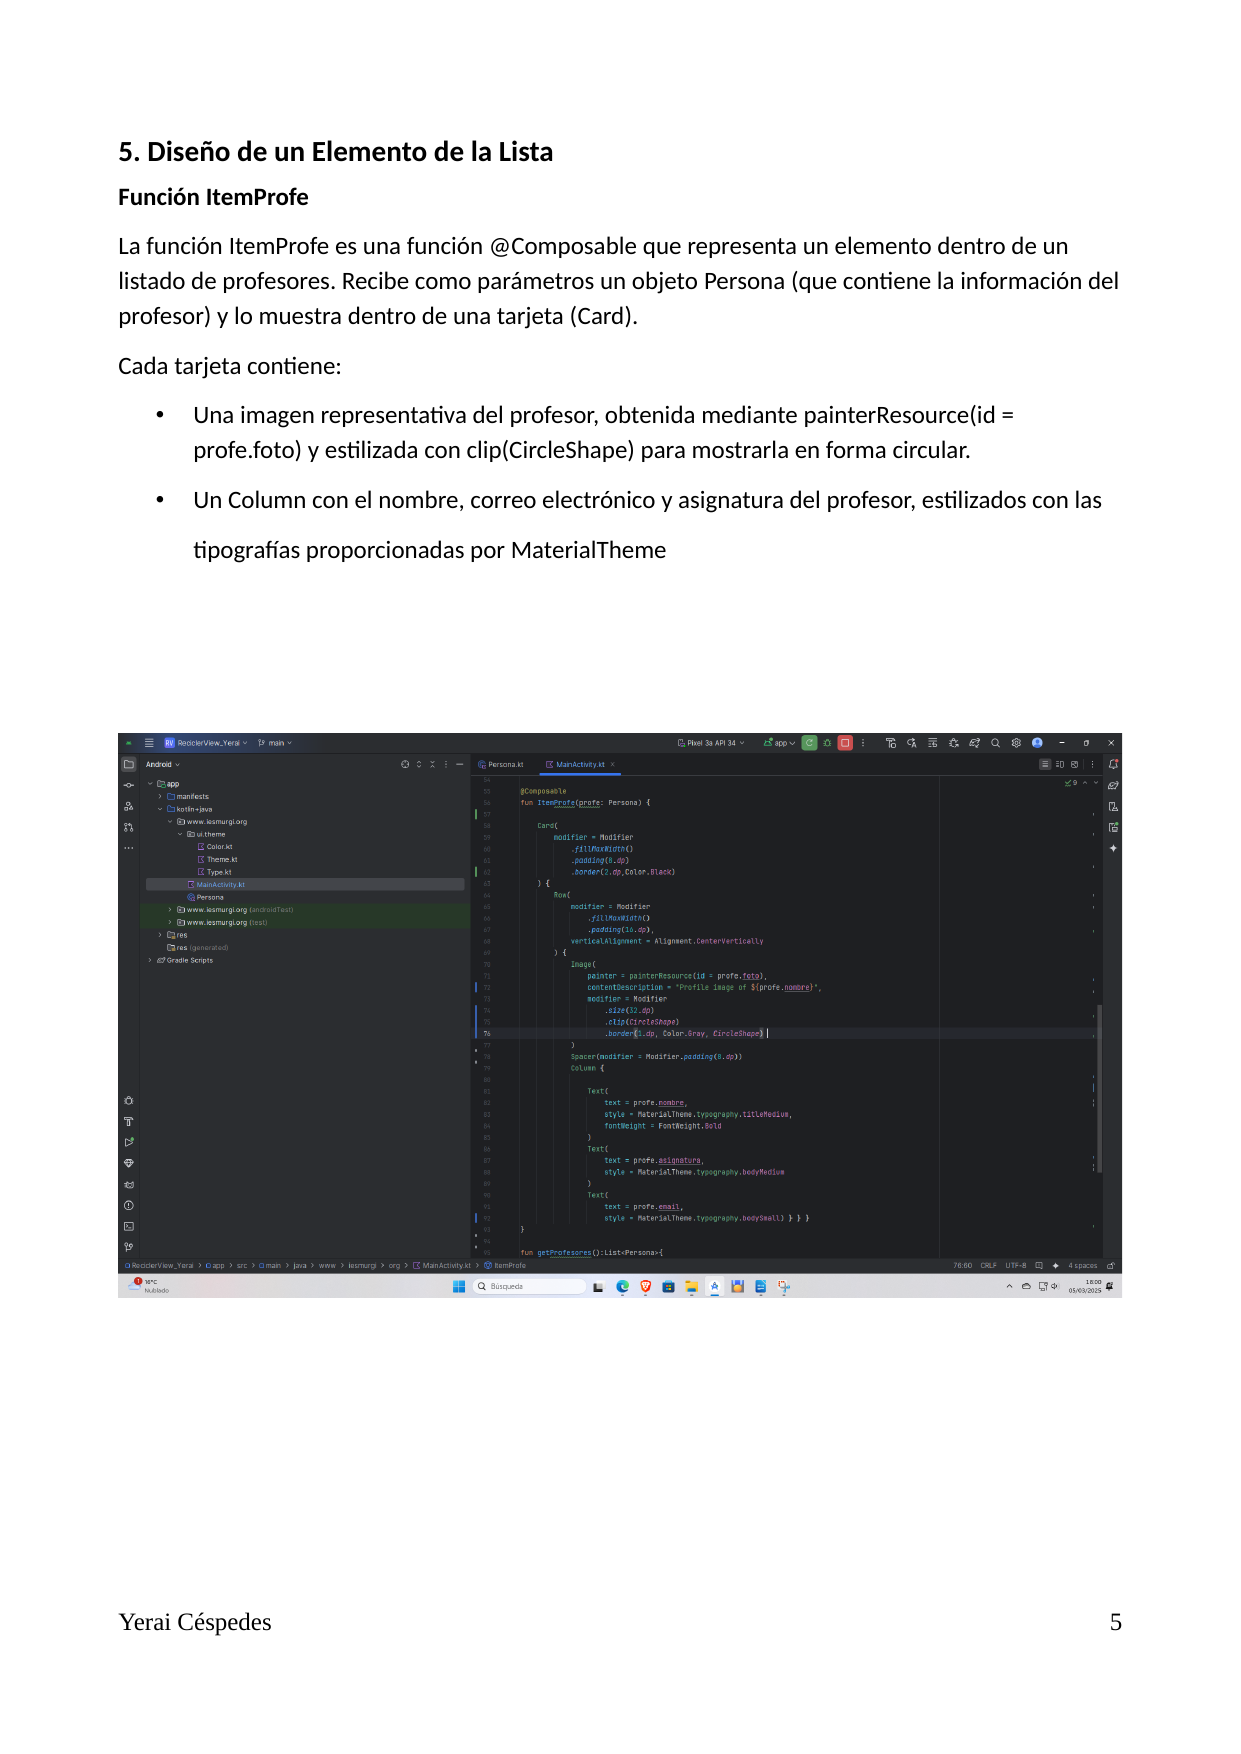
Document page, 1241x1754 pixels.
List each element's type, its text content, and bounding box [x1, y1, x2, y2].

picture [118, 733, 1123, 1298]
list tipografías proporcionadas por MaterialTheme [156, 534, 1122, 564]
text La función ItemProfe es una función @Composable que representa un elemento dentro de un listado de profesores. Recibe como parámetros un objeto Persona (que contiene la información del profesor) y lo muestra dentro de una tarjeta (Card). [118, 230, 1122, 331]
text Función ItemProfe [118, 181, 1122, 211]
subtitle 5. Diseño de un Elemento de la Lista [118, 133, 1122, 168]
list Un Column con el nombre, correo electrónico y asignatura del profesor, estilizados con las [156, 484, 1122, 515]
text Cada tarjeta contiene: [118, 350, 1122, 381]
list Una imagen representativa del profesor, obtenida mediante painterResource(id = profe.foto) y estilizada con clip(CircleShape) para mostrarla en forma circular. [156, 399, 1122, 465]
